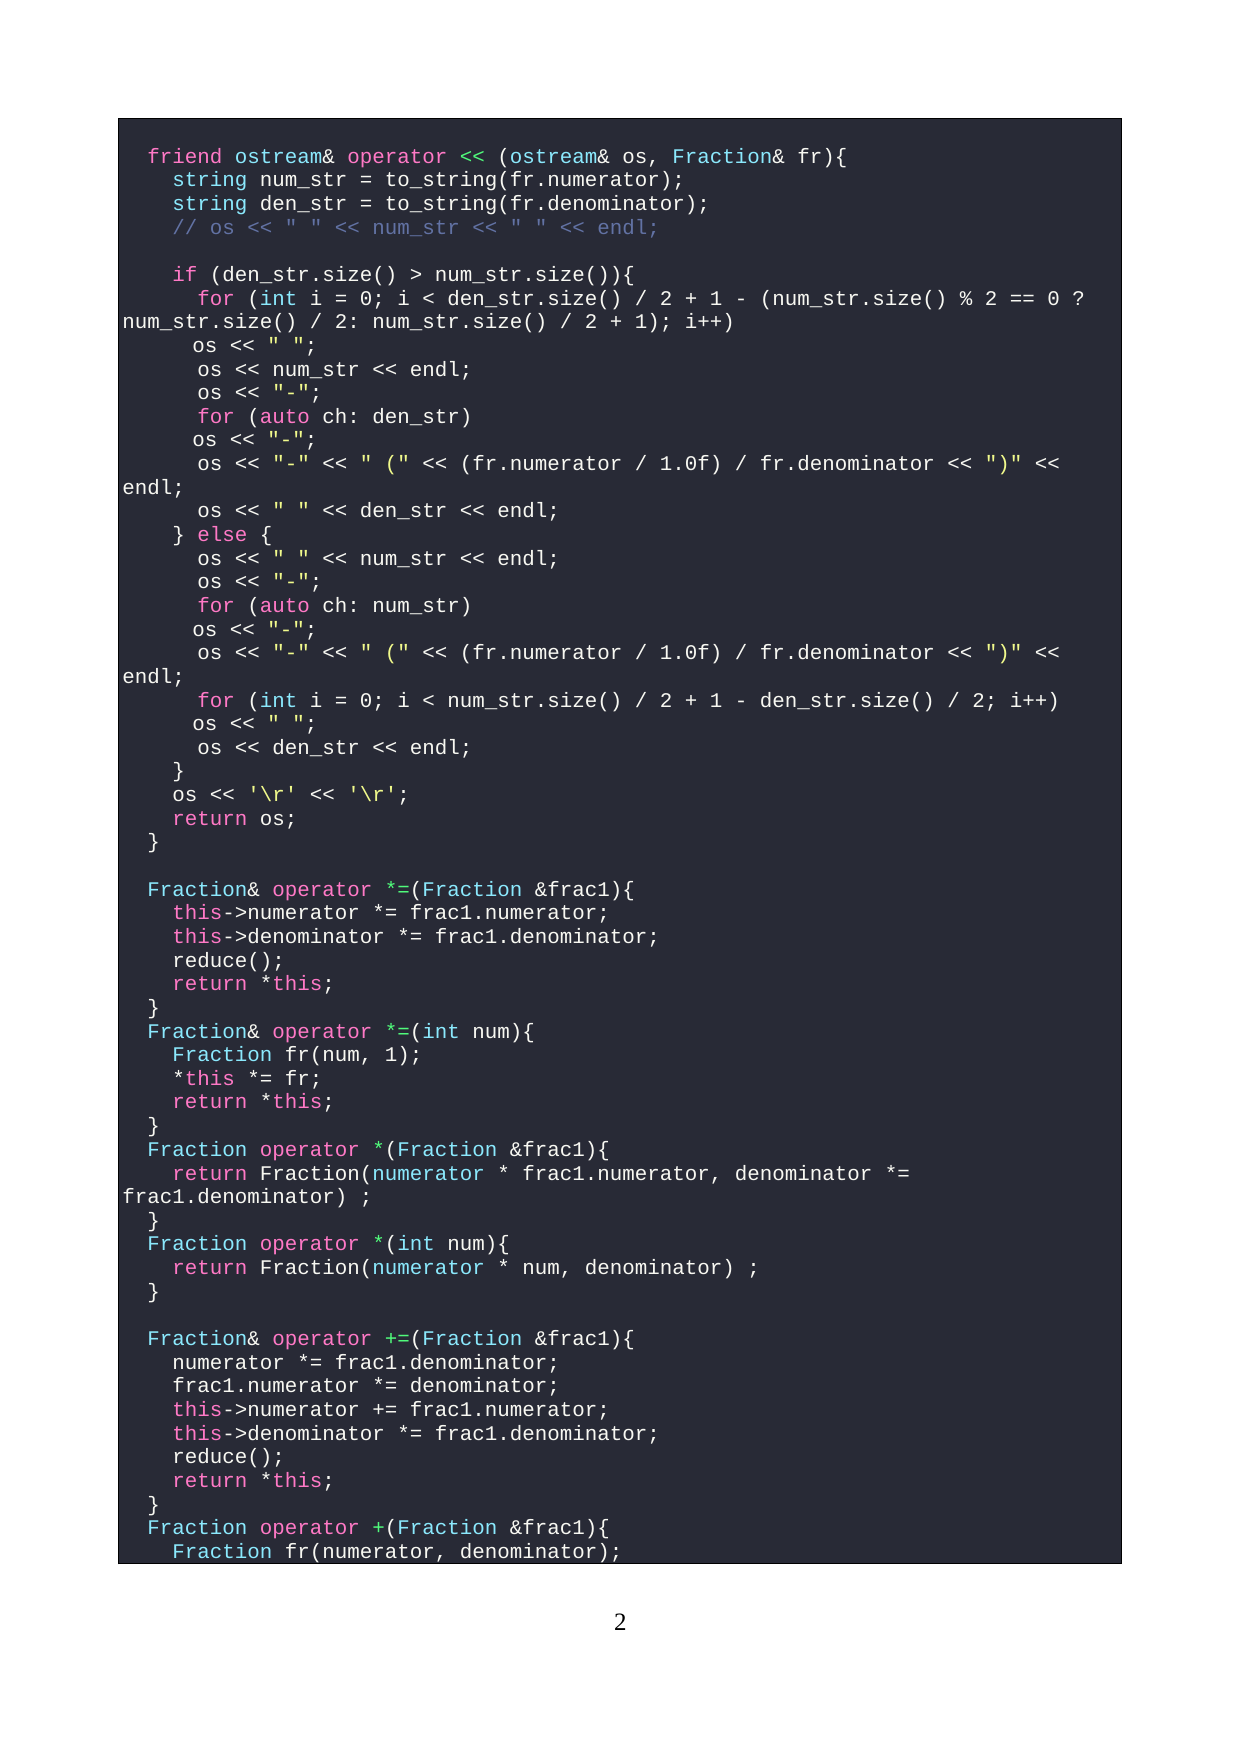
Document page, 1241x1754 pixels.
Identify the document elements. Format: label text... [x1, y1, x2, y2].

text os << " "; [119, 709, 1121, 733]
text } [119, 757, 1121, 780]
text string num_str = to_string(fr.numerator); [119, 165, 1121, 189]
text os << "-"; [119, 567, 1121, 591]
text for (auto ch: num_str) [119, 591, 1121, 615]
text os << "-" << " (" << (fr.numerator / 1.0f) / fr.denominator << ")" << endl; [119, 638, 1121, 686]
text *this *= fr; [119, 1064, 1121, 1088]
text os << " " << num_str << endl; [119, 544, 1121, 567]
text os << "-" << " (" << (fr.numerator / 1.0f) / fr.denominator << ")" << endl; [119, 449, 1121, 496]
text Fraction& operator *=(int num){ [119, 1017, 1121, 1040]
text frac1.numerator *= denominator; [119, 1371, 1121, 1395]
text Fraction& operator +=(Fraction &frac1){ [119, 1324, 1121, 1348]
text os << den_str << endl; [119, 733, 1121, 757]
text if (den_str.size() > num_str.size()){ [119, 260, 1121, 284]
text Fraction fr(num, 1); [119, 1040, 1121, 1064]
text os << "-"; [119, 615, 1121, 638]
text } [119, 827, 1121, 851]
text os << num_str << endl; [119, 354, 1121, 378]
text reduce(); [119, 1442, 1121, 1466]
text numerator *= frac1.denominator; [119, 1348, 1121, 1371]
text this->numerator *= frac1.numerator; [119, 898, 1121, 922]
text return os; [119, 804, 1121, 827]
text return *this; [119, 1088, 1121, 1111]
text } [119, 993, 1121, 1017]
text return *this; [119, 969, 1121, 993]
text for (int i = 0; i < num_str.size() / 2 + 1 - den_str.size() / 2; i++) [119, 686, 1121, 709]
text Fraction operator +(Fraction &frac1){ [119, 1513, 1121, 1537]
text this->numerator += frac1.numerator; [119, 1395, 1121, 1419]
text os << "-"; [119, 378, 1121, 402]
text string den_str = to_string(fr.denominator); [119, 189, 1121, 213]
text return *this; [119, 1466, 1121, 1489]
text return Fraction(numerator * num, denominator) ; [119, 1253, 1121, 1277]
text for (auto ch: den_str) [119, 402, 1121, 426]
text reduce(); [119, 946, 1121, 969]
text } [119, 1111, 1121, 1135]
text friend ostream& operator << (ostream& os, Fraction& fr){ [119, 142, 1121, 165]
text for (int i = 0; i < den_str.size() / 2 + 1 - (num_str.size() % 2 == 0 ? num_str.size() / 2: num_str.size() / 2 + 1); i++) [119, 284, 1121, 331]
text } [119, 1277, 1121, 1300]
text this->denominator *= frac1.denominator; [119, 1419, 1121, 1442]
text } else { [119, 520, 1121, 544]
text return Fraction(numerator * frac1.numerator, denominator *= frac1.denominator) ; [119, 1158, 1121, 1206]
text } [119, 1489, 1121, 1513]
text Fraction operator *(int num){ [119, 1229, 1121, 1253]
text } [119, 1206, 1121, 1229]
text os << " " << den_str << endl; [119, 496, 1121, 520]
text this->denominator *= frac1.denominator; [119, 922, 1121, 946]
text Fraction operator *(Fraction &frac1){ [119, 1135, 1121, 1158]
text os << "-"; [119, 426, 1121, 449]
text // os << " " << num_str << " " << endl; [119, 213, 1121, 236]
text os << " "; [119, 331, 1121, 354]
text Fraction& operator *=(Fraction &frac1){ [119, 875, 1121, 898]
text Fraction fr(numerator, denominator); [119, 1537, 1121, 1563]
text os << '\r' << '\r'; [119, 780, 1121, 804]
